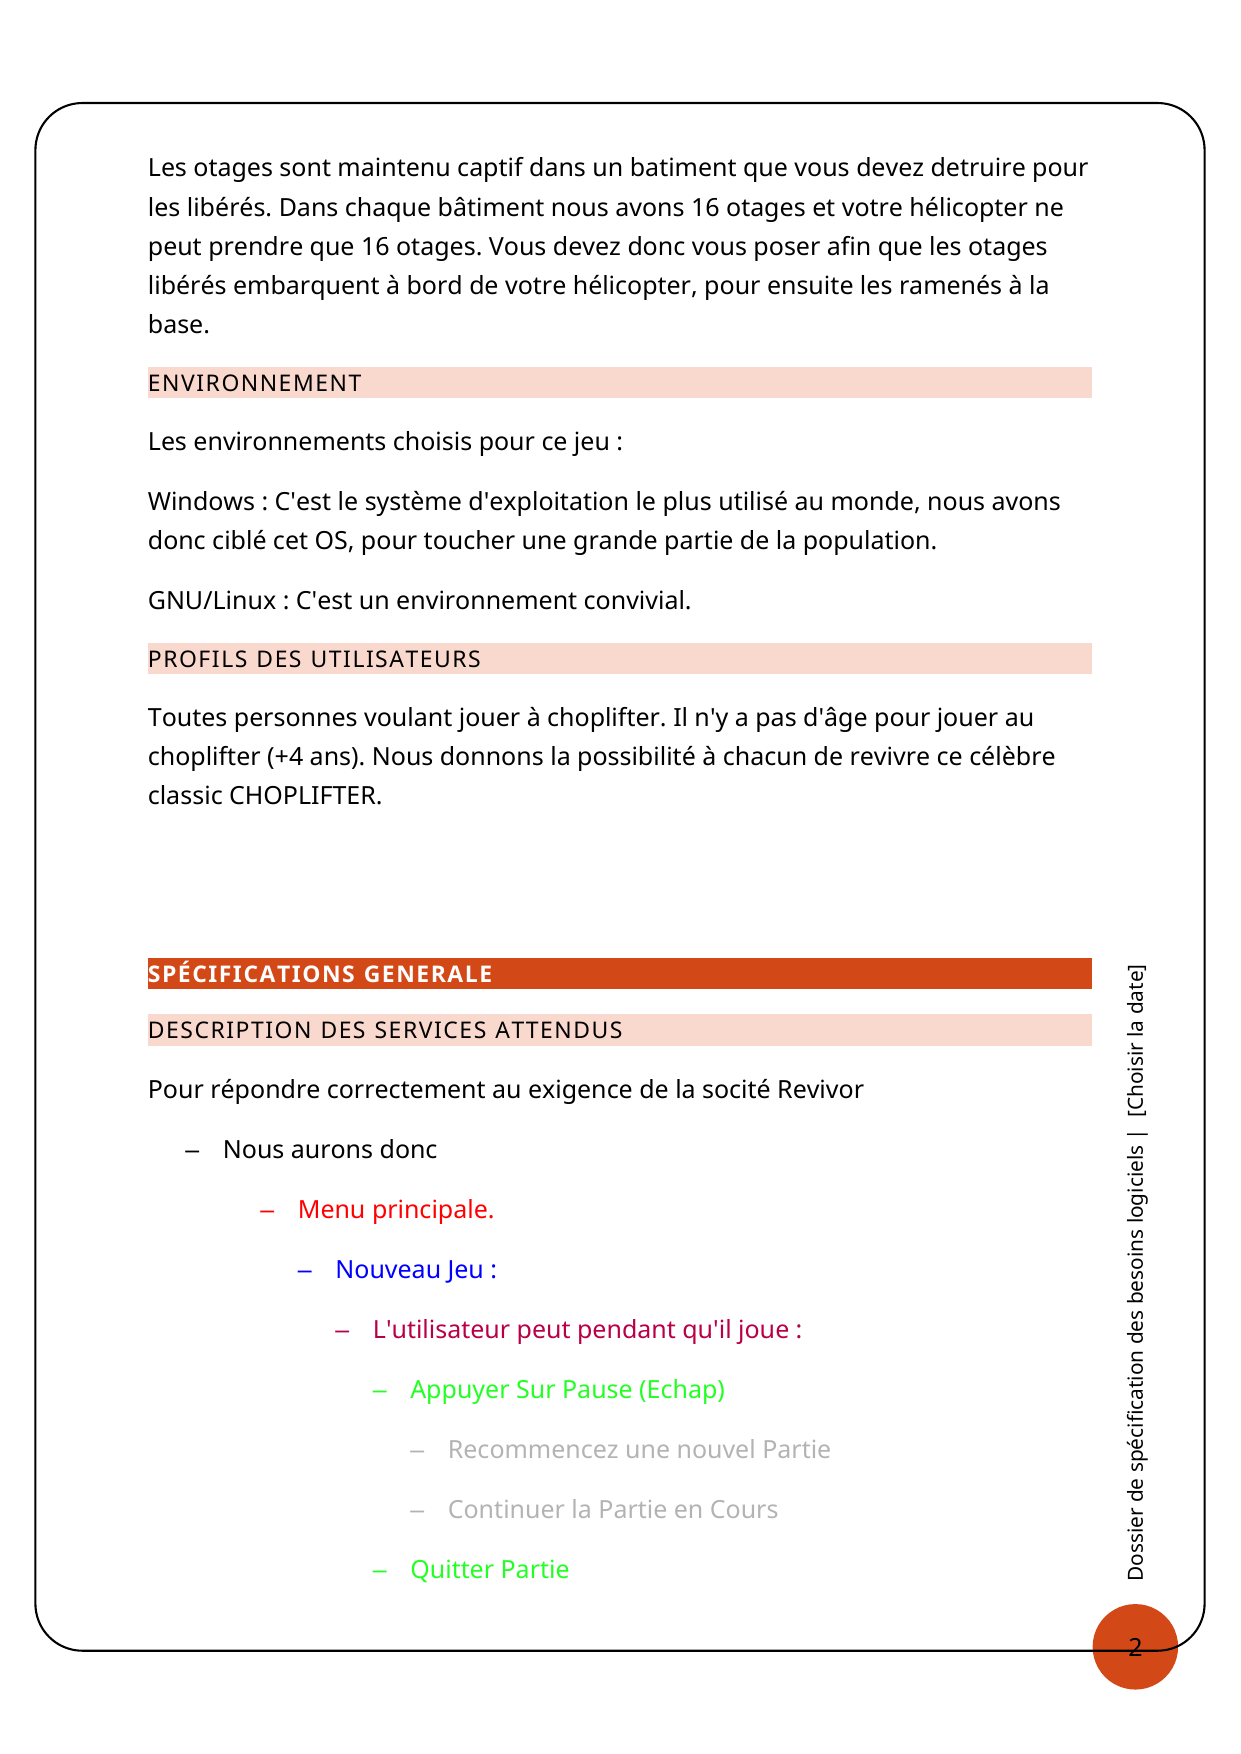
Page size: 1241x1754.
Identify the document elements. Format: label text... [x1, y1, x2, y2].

subtitle Description des services attendus [148, 1014, 1092, 1046]
text Pour répondre correctement au exigence de la socité Revivor [148, 1071, 1092, 1105]
list Quitter Partie [373, 1551, 1092, 1585]
list L'utilisateur peut pendant qu'il joue : [335, 1311, 1092, 1345]
list Continuer la Partie en Cours [410, 1491, 1092, 1525]
list Recommencez une nouvel Partie [410, 1431, 1092, 1465]
text Windows : C'est le système d'exploitation le plus utilisé au monde, nous avons donc ciblé cet OS, pour toucher une grande partie de la population. [148, 483, 1092, 557]
text Les environnements choisis pour ce jeu : [148, 423, 1092, 457]
subtitle Spécifications generale [148, 958, 1092, 989]
list Nouveau Jeu : [298, 1251, 1092, 1285]
text Les otages sont maintenu captif dans un batiment que vous devez detruire pour les libérés. Dans chaque bâtiment nous avons 16 otages et votre hélicopter ne peut prendre que 16 otages. Vous devez donc vous poser afin que les otages libérés embarquent à bord de votre hélicopter, pour ensuite les ramenés à la base. [148, 150, 1092, 341]
list Nous aurons donc [185, 1131, 1092, 1165]
subtitle Environnement [148, 367, 1092, 398]
text GNU/Linux : C'est un environnement convivial. [148, 583, 1092, 617]
subtitle Profils des utilisateurs [148, 643, 1092, 674]
list Menu principale. [260, 1191, 1092, 1225]
list Appuyer Sur Pause (Echap) [373, 1371, 1092, 1405]
text Toutes personnes voulant jouer à choplifter. Il n'y a pas d'âge pour jouer au choplifter (+4 ans). Nous donnons la possibilité à chacun de revivre ce célèbre classic CHOPLIFTER. [148, 699, 1092, 812]
